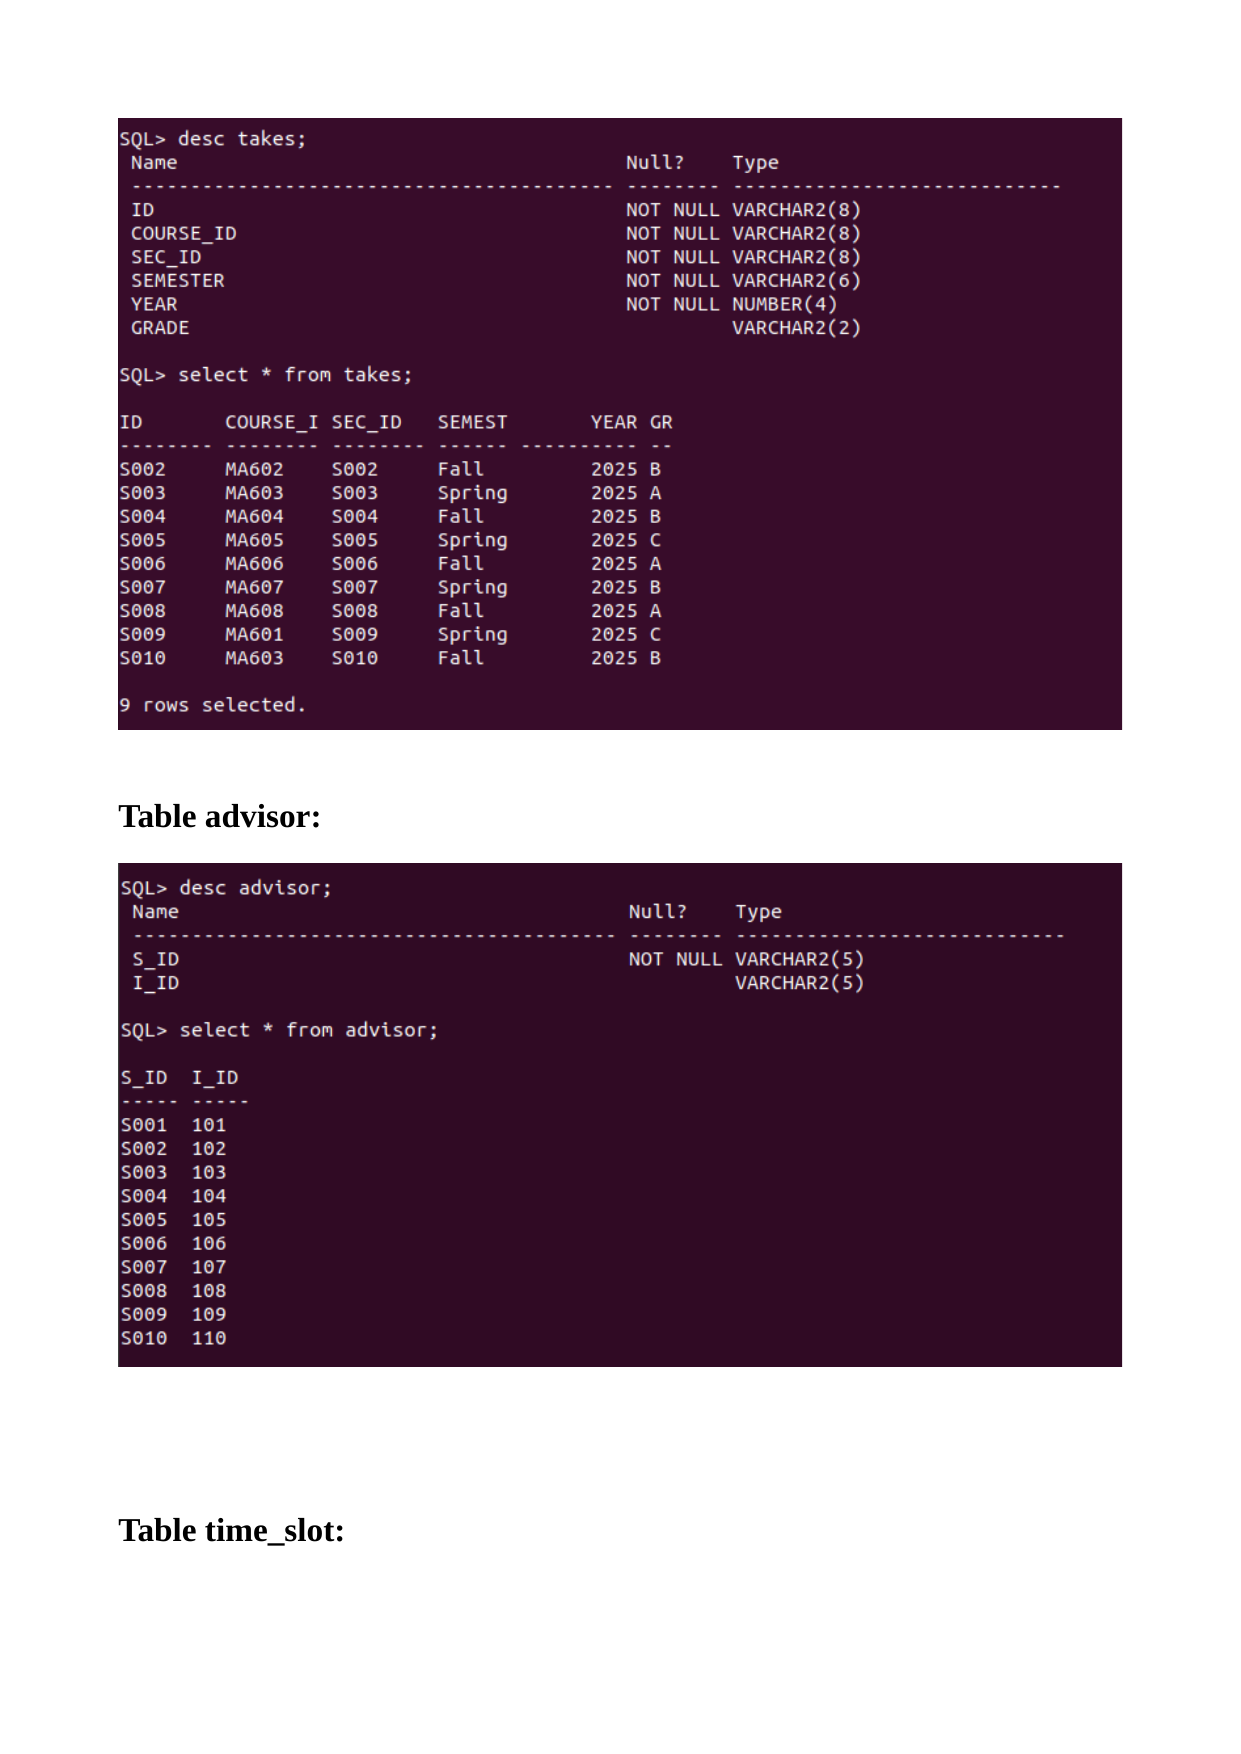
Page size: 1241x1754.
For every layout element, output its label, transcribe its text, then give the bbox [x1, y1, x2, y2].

text Table advisor: [118, 796, 1122, 835]
picture [118, 118, 1123, 730]
text Table time_slot: [118, 1510, 1122, 1548]
picture [118, 863, 1123, 1367]
